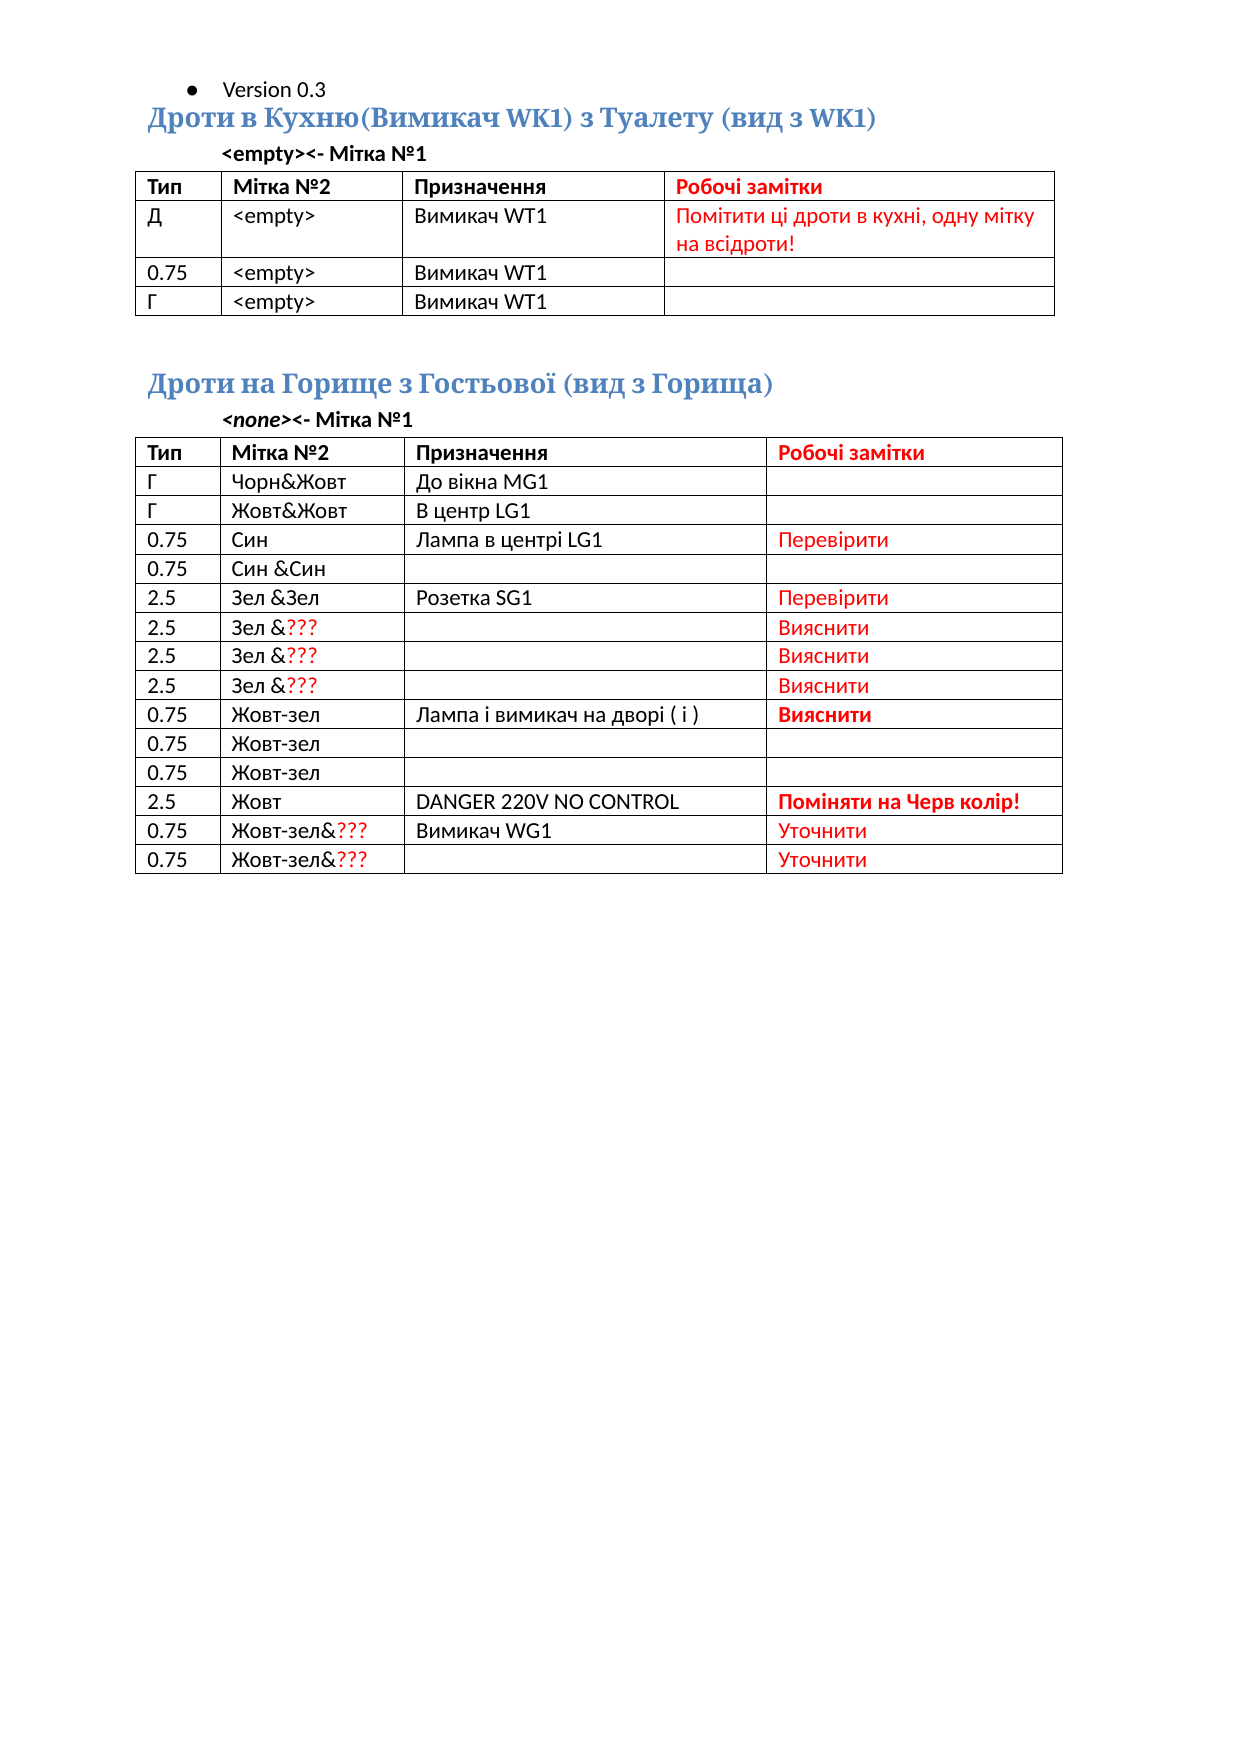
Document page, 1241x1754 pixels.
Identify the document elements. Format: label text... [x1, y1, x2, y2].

table_cell Лампа і вимикач на дворі ( і ) [405, 700, 766, 728]
table_cell [767, 496, 1062, 524]
table_cell Г [136, 496, 220, 524]
table_cell [767, 555, 1062, 582]
table_cell Вимикач WT1 [403, 258, 664, 286]
table_cell [405, 729, 766, 757]
table_cell Жовт-зел [221, 729, 404, 757]
table_header Тип [136, 172, 221, 200]
table_cell Лампа в центрі LG1 [405, 525, 766, 553]
table_cell [405, 613, 766, 641]
table_cell 0.75 [136, 729, 220, 757]
table_cell <empty> [222, 287, 402, 315]
table_cell [767, 729, 1062, 757]
table_cell Зел &??? [221, 642, 404, 670]
table_cell Жовт-зел&??? [221, 816, 404, 844]
table_cell [405, 758, 766, 786]
table_cell Жовт-зел [221, 758, 404, 786]
table_cell 0.75 [136, 258, 221, 286]
table_cell [405, 671, 766, 699]
table_cell В центр LG1 [405, 496, 766, 524]
table_cell [405, 555, 766, 582]
table_cell До вікна MG1 [405, 467, 766, 495]
table_cell Жовт [221, 787, 404, 815]
table_cell Син &Син [221, 555, 404, 582]
subtitle Дроти в Кухню(Вимикач WK1) з Туалету (вид з WK1) [148, 103, 1152, 134]
table_header Призначення [403, 172, 664, 200]
table_cell Вимикач WT1 [403, 201, 664, 257]
table_cell Г [136, 287, 221, 315]
table_cell Вимикач WG1 [405, 816, 766, 844]
table_cell [665, 258, 1054, 286]
table_header Робочі замітки [767, 438, 1062, 466]
table_cell Син [221, 525, 404, 553]
table_cell Жовт&Жовт [221, 496, 404, 524]
table_cell Вияснити [767, 671, 1062, 699]
table_header Робочі замітки [665, 172, 1054, 200]
table_cell Д [136, 201, 221, 257]
table_cell DANGER 220V NO CONTROL [405, 787, 766, 815]
table_cell Жовт-зел [221, 700, 404, 728]
table_cell 0.75 [136, 758, 220, 786]
subtitle Дроти на Горище з Гостьової (вид з Горища) [148, 369, 1152, 400]
table_cell <empty> [222, 201, 402, 257]
table_header Тип [136, 438, 220, 466]
table_cell Зел &??? [221, 613, 404, 641]
text <empty><- Мітка №1 [221, 139, 1152, 167]
table_cell Уточнити [767, 845, 1062, 873]
table_cell Перевірити [767, 525, 1062, 553]
table_cell Помітити ці дроти в кухні, одну мітку на всідроти! [665, 201, 1054, 257]
table_cell 2.5 [136, 613, 220, 641]
table_cell 2.5 [136, 642, 220, 670]
table_cell [767, 467, 1062, 495]
table_cell [767, 758, 1062, 786]
table_cell Вимикач WT1 [403, 287, 664, 315]
table_cell 2.5 [136, 787, 220, 815]
table_cell 0.75 [136, 845, 220, 873]
table_cell Вияснити [767, 700, 1062, 728]
table_cell Поміняти на Черв колір! [767, 787, 1062, 815]
table_cell Вияснити [767, 642, 1062, 670]
table_cell Перевірити [767, 584, 1062, 612]
table_header Призначення [405, 438, 766, 466]
table_cell Розетка SG1 [405, 584, 766, 612]
table_cell 2.5 [136, 671, 220, 699]
table_cell 0.75 [136, 816, 220, 844]
table_cell [665, 287, 1054, 315]
table_cell 2.5 [136, 584, 220, 612]
table_cell Зел &??? [221, 671, 404, 699]
table_cell [405, 845, 766, 873]
table_cell <empty> [222, 258, 402, 286]
table_cell Зел &Зел [221, 584, 404, 612]
table_cell 0.75 [136, 525, 220, 553]
table_cell 0.75 [136, 700, 220, 728]
table_cell Чорн&Жовт [221, 467, 404, 495]
table_cell Жовт-зел&??? [221, 845, 404, 873]
table_cell [405, 642, 766, 670]
table_header Мітка №2 [222, 172, 402, 200]
table_cell Г [136, 467, 220, 495]
table_cell 0.75 [136, 555, 220, 582]
table_header Мітка №2 [221, 438, 404, 466]
text <none><- Мітка №1 [221, 405, 1152, 433]
table_cell Уточнити [767, 816, 1062, 844]
table_cell Вияснити [767, 613, 1062, 641]
